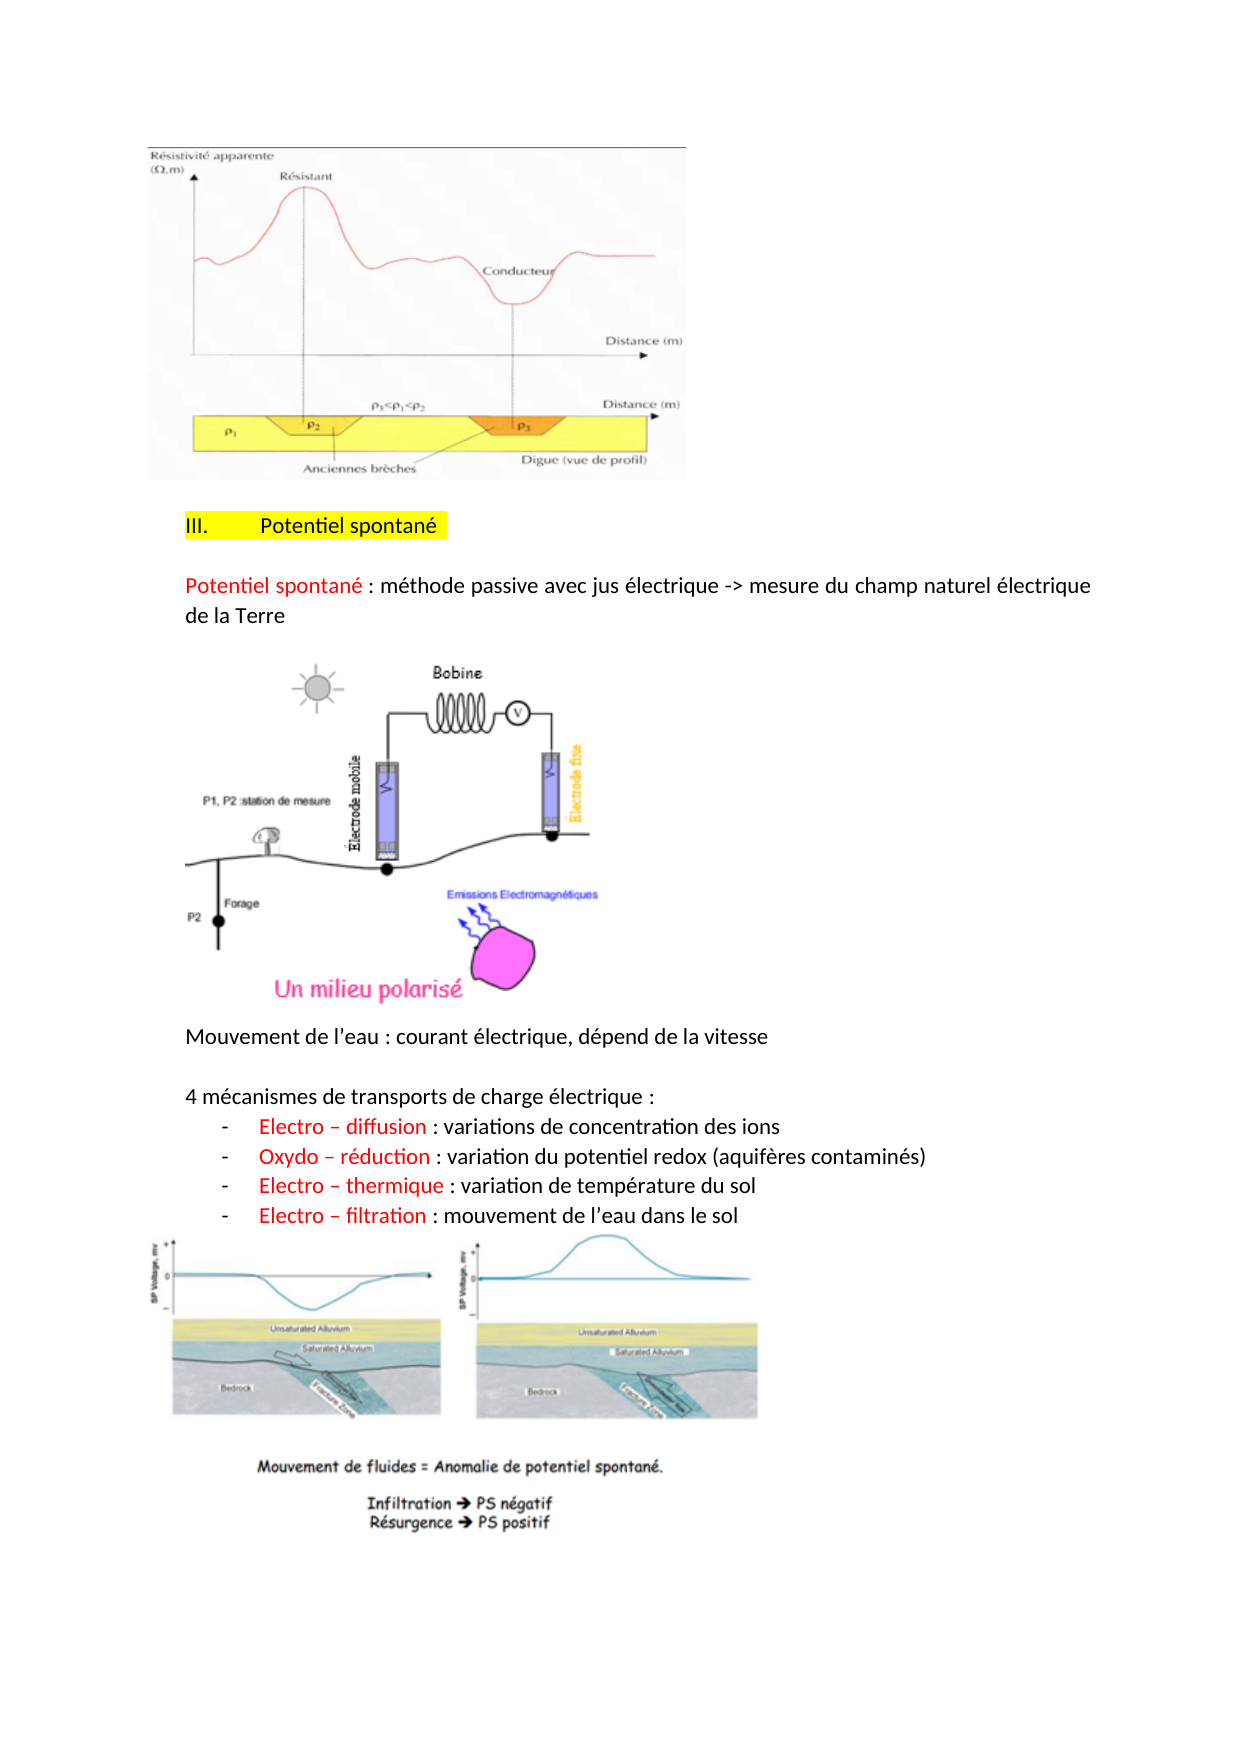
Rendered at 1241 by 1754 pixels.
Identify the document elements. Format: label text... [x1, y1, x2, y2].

text Potentiel spontané : méthode passive avec jus électrique -> mesure du champ naturel électrique de la Terre [185, 571, 1093, 629]
list Electro – thermique : variation de température du sol [221, 1172, 1093, 1200]
list Potentiel spontané [185, 511, 1093, 539]
list Oxydo – réduction : variation du potentiel redox (aquifères contaminés) [221, 1142, 1093, 1170]
list Electro – diffusion : variations de concentration des ions [221, 1112, 1093, 1140]
text Mouvement de l’eau : courant électrique, dépend de la vitesse [185, 1022, 1093, 1050]
list Electro – filtration : mouvement de l’eau dans le sol [221, 1202, 1093, 1229]
text 4 mécanismes de transports de charge électrique : [185, 1082, 1093, 1110]
